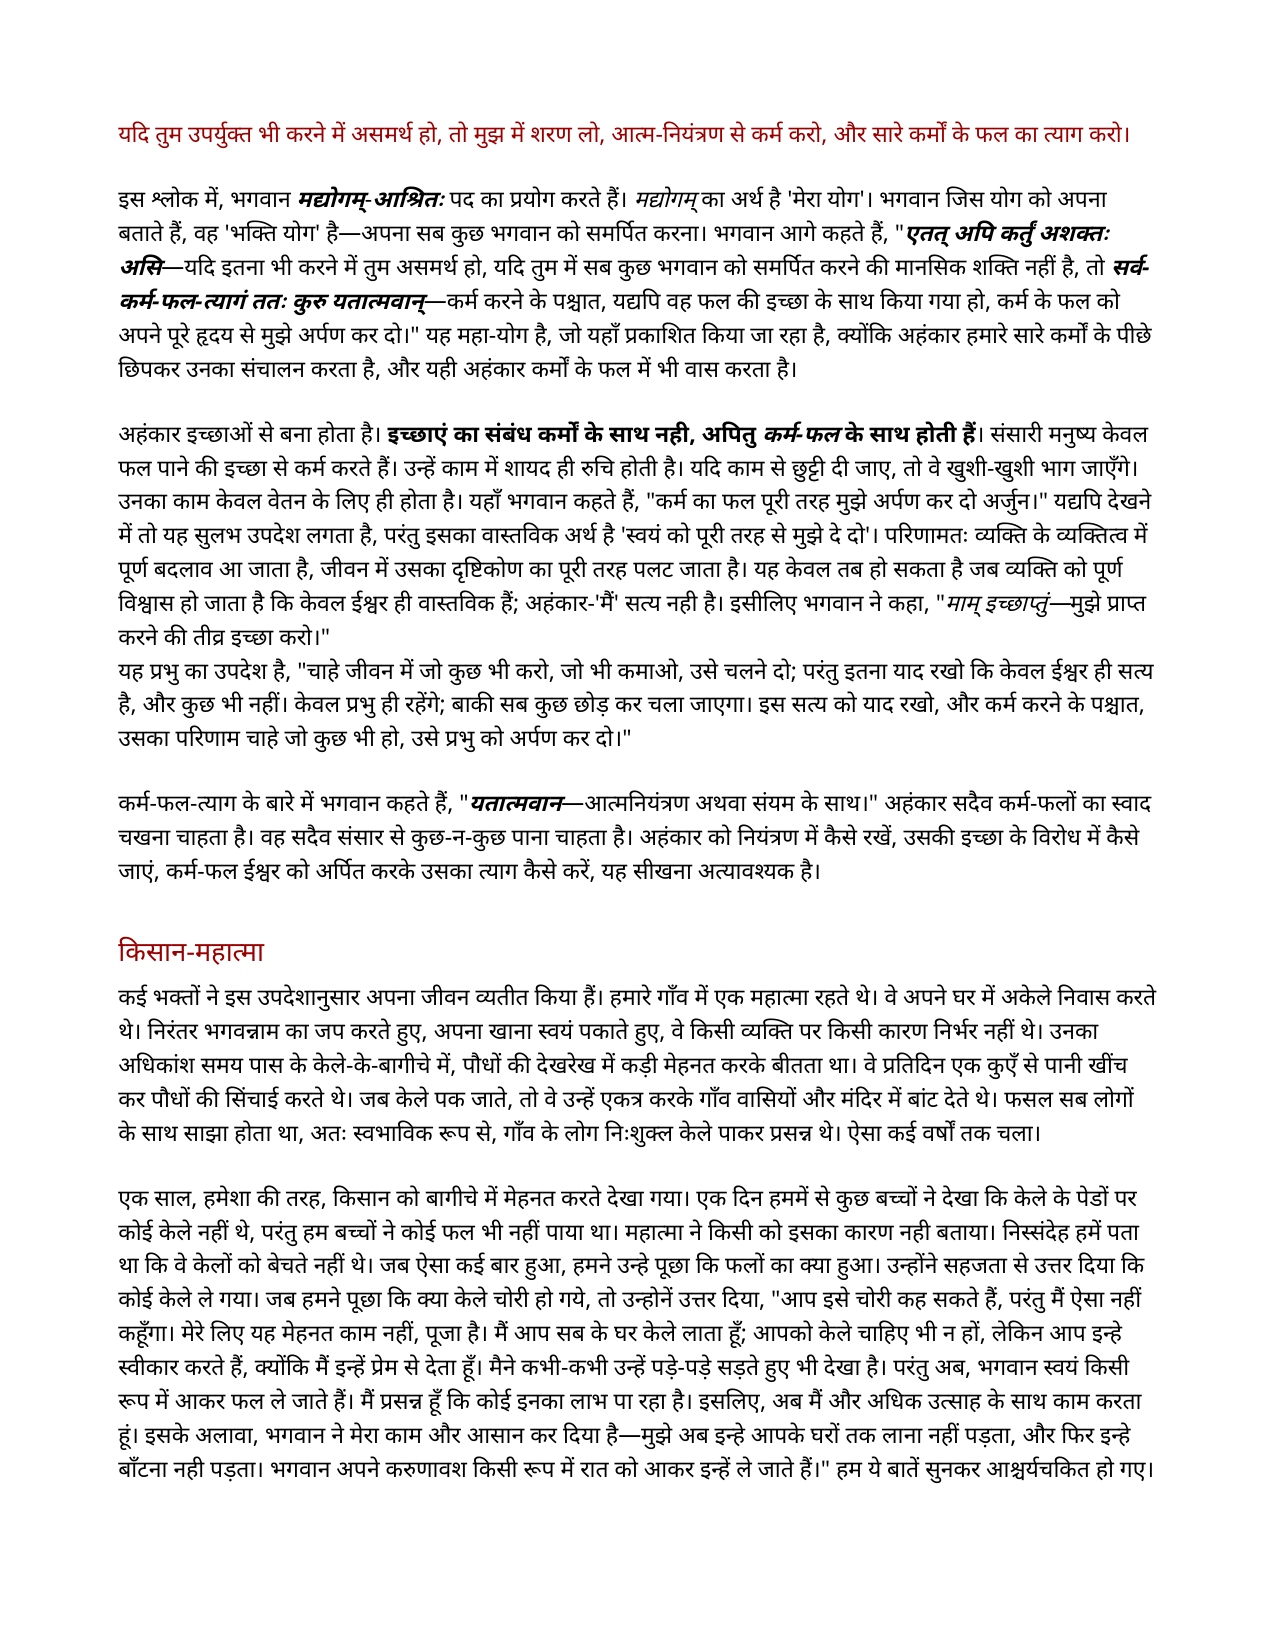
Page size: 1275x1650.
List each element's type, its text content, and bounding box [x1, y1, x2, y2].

text कई भक्तों ने इस उपदेशानुसार अपना जीवन व्यतीत किया हैं। हमारे गाँव में एक महात्मा रहते थे। वे अपने घर में अकेले निवास करते थे। निरंतर भगवन्नाम का जप करते हुए, अपना खाना स्वयं पकाते हुए, वे किसी व्यक्ति पर किसी कारण निर्भर नहीं थे। उनका अधिकांश समय पास के केले-के-बागीचे में, पौधों की देखरेख में कड़ी मेहनत करके बीतता था। वे प्रतिदिन एक कुएँ से पानी खींच कर पौधों की सिंचाई करते थे। जब केले पक जाते, तो वे उन्हें एकत्र करके गाँव वासियों और मंदिर में बांट देते थे। फसल सब लोगों के साथ साझा होता था, अतः स्वभाविक रूप से, गाँव के लोग निःशुक्ल केले पाकर प्रसन्न थे। ऐसा कई वर्षों तक चला। [118, 985, 1157, 1151]
subtitle किसान-महात्मा [118, 933, 1157, 973]
text कर्म-फल-त्याग के बारे में भगवान कहते हैं, "यतात्मवान—आत्मनियंत्रण अथवा संयम के साथ।" अहंकार सदैव कर्म-फलों का स्वाद चखना चाहता है। वह सदैव संसार से कुछ-न-कुछ पाना चाहता है। अहंकार को नियंत्रण में कैसे रखें, उसकी इच्छा के विरोध में कैसे जाएं, कर्म-फल ईश्वर को अर्पित करके उसका त्याग कैसे करें, यह सीखना अत्यावश्यक है। [118, 787, 1157, 889]
text अहंकार इच्छाओं से बना होता है। इच्छाएं का संबंध कर्मों के साथ नही, अपितु कर्म-फल के साथ होती हैं। संसारी मनुष्य केवल फल पाने की इच्छा से कर्म करते हैं। उन्हें काम में शायद ही रुचि होती है। यदि काम से छुट्टी दी जाए, तो वे खुशी-खुशी भाग जाएँगे। उनका काम केवल वेतन के लिए ही होता है। यहाँ भगवान कहते हैं, "कर्म का फल पूरी तरह मुझे अर्पण कर दो अर्जुन।" यद्यपि देखने में तो यह सुलभ उपदेश लगता है, परंतु इसका वास्तविक अर्थ है 'स्वयं को पूरी तरह से मुझे दे दो'। परिणामतः व्यक्ति के व्यक्तित्व में पूर्ण बदलाव आ जाता है, जीवन में उसका दृष्टिकोण का पूरी तरह पलट जाता है। यह केवल तब हो सकता है जब व्यक्ति को पूर्ण विश्वास हो जाता है कि केवल ईश्वर ही वास्तविक हैं; अहंकार-'मैं' सत्य नही है। इसीलिए भगवान ने कहा, "माम् इच्छाप्तुं—मुझे प्राप्त करने की तीव्र इच्छा करो।" [118, 418, 1157, 654]
text यदि तुम उपर्युक्त भी करने में असमर्थ हो, तो मुझ में शरण लो, आत्म-नियंत्रण से कर्म करो, और सारे कर्मों के फल का त्याग करो। [118, 118, 1157, 152]
text यह प्रभु का उपदेश है, "चाहे जीवन में जो कुछ भी करो, जो भी कमाओ, उसे चलने दो; परंतु इतना याद रखो कि केवल ईश्वर ही सत्य है, और कुछ भी नहीं। केवल प्रभु ही रहेंगे; बाकी सब कुछ छोड़ कर चला जाएगा। इस सत्य को याद रखो, और कर्म करने के पश्चात, उसका परिणाम चाहे जो कुछ भी हो, उसे प्रभु को अर्पण कर दो।" [118, 654, 1157, 756]
text इस श्लोक में, भगवान मद्योगम्-आश्रितः पद का प्रयोग करते हैं। मद्योगम् का अर्थ है 'मेरा योग'। भगवान जिस योग को अपना बताते हैं, वह 'भक्ति योग' है—अपना सब कुछ भगवान को समर्पित करना। भगवान आगे कहते हैं, "एतत् अपि कर्तुं अशक्तः असि—यदि इतना भी करने में तुम असमर्थ हो, यदि तुम में सब कुछ भगवान को समर्पित करने की मानसिक शक्ति नहीं है, तो सर्व-कर्म-फल-त्यागं ततः कुरु यतात्मवान्—कर्म करने के पश्चात, यद्यपि वह फल की इच्छा के साथ किया गया हो, कर्म के फल को अपने पूरे हृदय से मुझे अर्पण कर दो।" यह महा-योग है, जो यहाँ प्रकाशित किया जा रहा है, क्योंकि अहंकार हमारे सारे कर्मों के पीछे छिपकर उनका संचालन करता है, और यही अहंकार कर्मों के फल में भी वास करता है। [118, 183, 1157, 386]
text एक साल, हमेशा की तरह, किसान को बागीचे में मेहनत करते देखा गया। एक दिन हममें से कुछ बच्चों ने देखा कि केले के पेडों पर कोई केले नहीं थे, परंतु हम बच्चों ने कोई फल भी नहीं पाया था। महात्मा ने किसी को इसका कारण नही बताया। निस्संदेह हमें पता था कि वे केलों को बेचते नहीं थे। जब ऐसा कई बार हुआ, हमने उन्हे पूछा कि फलों का क्या हुआ। उन्होंने सहजता से उत्तर दिया कि कोई केले ले गया। जब हमने पूछा कि क्या केले चोरी हो गये, तो उन्होनें उत्तर दिया, "आप इसे चोरी कह सकते हैं, परंतु मैं ऐसा नहीं कहूँगा। मेरे लिए यह मेहनत काम नहीं, पूजा है। मैं आप सब के घर केले लाता हूँ; आपको केले चाहिए भी न हों, लेकिन आप इन्हे स्वीकार करते हैं, क्योंकि मैं इन्हें प्रेम से देता हूँ। मैने कभी-कभी उन्हें पड़े-पड़े सड़ते हुए भी देखा है। परंतु अब, भगवान स्वयं किसी रूप में आकर फल ले जाते हैं। मैं प्रसन्न हूँ कि कोई इनका लाभ पा रहा है। इसलिए, अब मैं और अधिक उत्साह के साथ काम करता हूं। इसके अलावा, भगवान ने मेरा काम और आसान कर दिया है—मुझे अब इन्हे आपके घरों तक लाना नहीं पड़ता, और फिर इन्हे बाँटना नही पड़ता। भगवान अपने करुणावश किसी रूप में रात को आकर इन्हें ले जाते हैं।" हम ये बातें सुनकर आश्चर्यचकित हो गए। [118, 1182, 1157, 1486]
